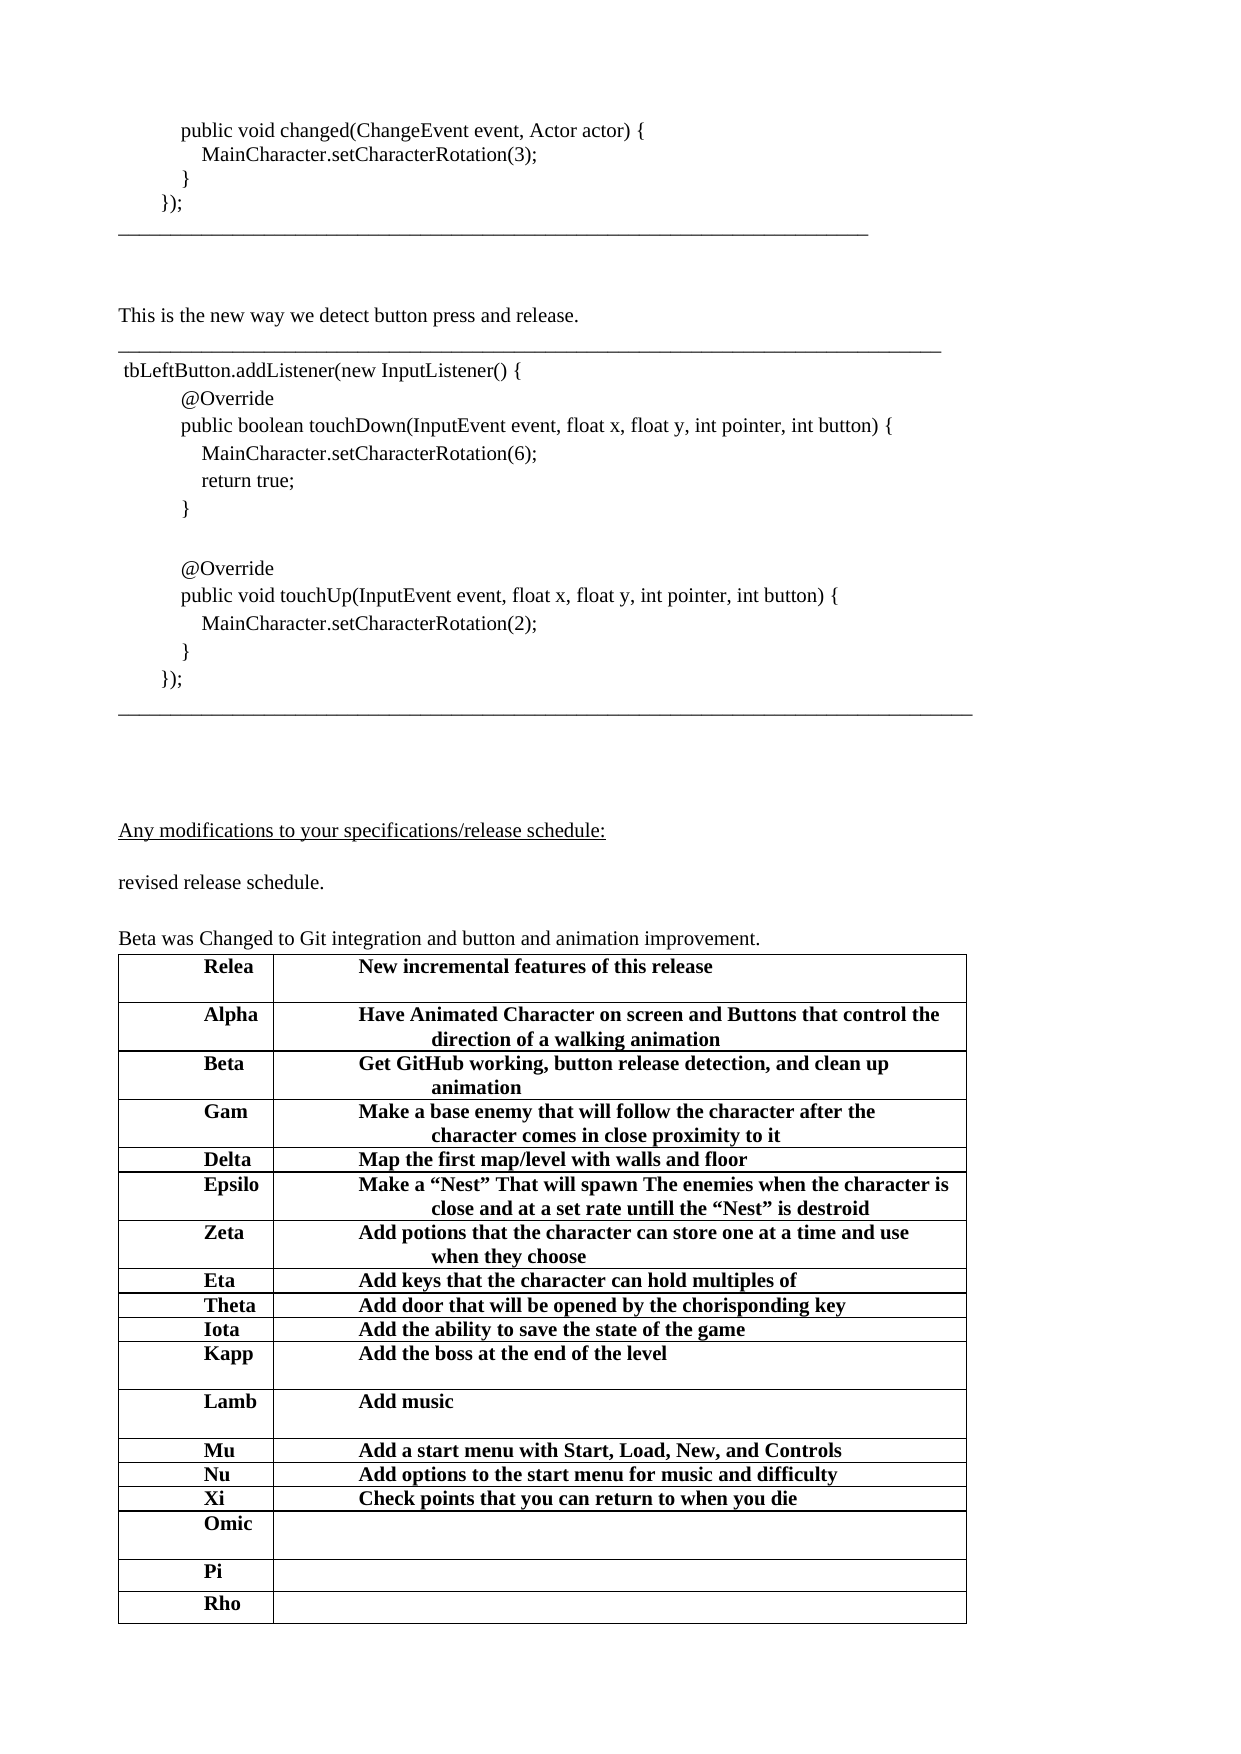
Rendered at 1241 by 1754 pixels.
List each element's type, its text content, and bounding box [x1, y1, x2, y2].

table_cell Have Animated Character on screen and Buttons that control the direction of a walking animation [274, 1003, 966, 1050]
text @Override [118, 386, 1122, 410]
table_cell Beta [119, 1052, 273, 1099]
table_cell Delta [119, 1148, 273, 1171]
text MainCharacter.setCharacterRotation(6); [118, 441, 1122, 465]
table_cell Add the boss at the end of the level [274, 1342, 966, 1389]
table_cell Add potions that the character can store one at a time and use when they choose [274, 1221, 966, 1268]
text MainCharacter.setCharacterRotation(3); [118, 142, 1122, 166]
table_cell Xi [119, 1487, 273, 1510]
text Any modifications to your specifications/release schedule: [118, 818, 1122, 842]
table_cell Get GitHub working, button release detection, and clean up animation [274, 1052, 966, 1099]
text @Override [118, 556, 1122, 580]
text _______________________________________________________________________________ [118, 330, 1122, 354]
text MainCharacter.setCharacterRotation(2); [118, 611, 1122, 635]
table_cell Add music [274, 1390, 966, 1438]
table_cell Map the first map/level with walls and floor [274, 1148, 966, 1171]
table_cell Epsilon [119, 1173, 273, 1220]
table_cell Theta [119, 1294, 273, 1317]
table_cell Lambda [119, 1390, 273, 1438]
table_cell Mu [119, 1439, 273, 1462]
table_cell Add door that will be opened by the chorisponding key [274, 1294, 966, 1317]
text public void touchUp(InputEvent event, float x, float y, int pointer, int button) { [118, 583, 1122, 607]
text __________________________________________________________________________________ [118, 694, 1122, 718]
table_cell Omicron [119, 1512, 273, 1559]
table_cell Kappa [119, 1342, 273, 1389]
table_cell Add the ability to save the state of the game [274, 1318, 966, 1341]
table_cell Add keys that the character can hold multiples of [274, 1269, 966, 1292]
table_header Release Name [119, 955, 273, 1002]
table_cell Make a “Nest” That will spawn The enemies when the character is close and at a set rate untill the “Nest” is destroid [274, 1173, 966, 1220]
table_header New incremental features of this release [274, 955, 966, 1002]
table_cell Zeta [119, 1221, 273, 1268]
text }); [118, 190, 1122, 214]
table_cell Pi [119, 1560, 273, 1591]
text revised release schedule. [118, 870, 1122, 894]
table_cell Rho [119, 1592, 273, 1623]
text return true; [118, 468, 1122, 492]
text } [118, 639, 1122, 663]
table_cell Check points that you can return to when you die [274, 1487, 966, 1510]
text public void changed(ChangeEvent event, Actor actor) { [118, 118, 1122, 142]
table_cell Make a base enemy that will follow the character after the character comes in close proximity to it [274, 1100, 966, 1147]
text This is the new way we detect button press and release. [118, 303, 1122, 327]
table_cell [274, 1592, 966, 1623]
text } [118, 166, 1122, 190]
text tbLeftButton.addListener(new InputListener() { [118, 358, 1122, 382]
table_cell [274, 1560, 966, 1591]
text }); [118, 666, 1122, 690]
table_cell Nu [119, 1463, 273, 1486]
text Beta was Changed to Git integration and button and animation improvement. [118, 926, 1122, 950]
text } [118, 496, 1122, 520]
table_cell Add options to the start menu for music and difficulty [274, 1463, 966, 1486]
table_cell Add a start menu with Start, Load, New, and Controls [274, 1439, 966, 1462]
table_cell Iota [119, 1318, 273, 1341]
table_cell Eta [119, 1269, 273, 1292]
text public boolean touchDown(InputEvent event, float x, float y, int pointer, int button) { [118, 413, 1122, 437]
table_cell Gamma [119, 1100, 273, 1147]
table_cell Alpha [119, 1003, 273, 1050]
table_cell [274, 1512, 966, 1559]
text ________________________________________________________________________ [118, 214, 1122, 238]
